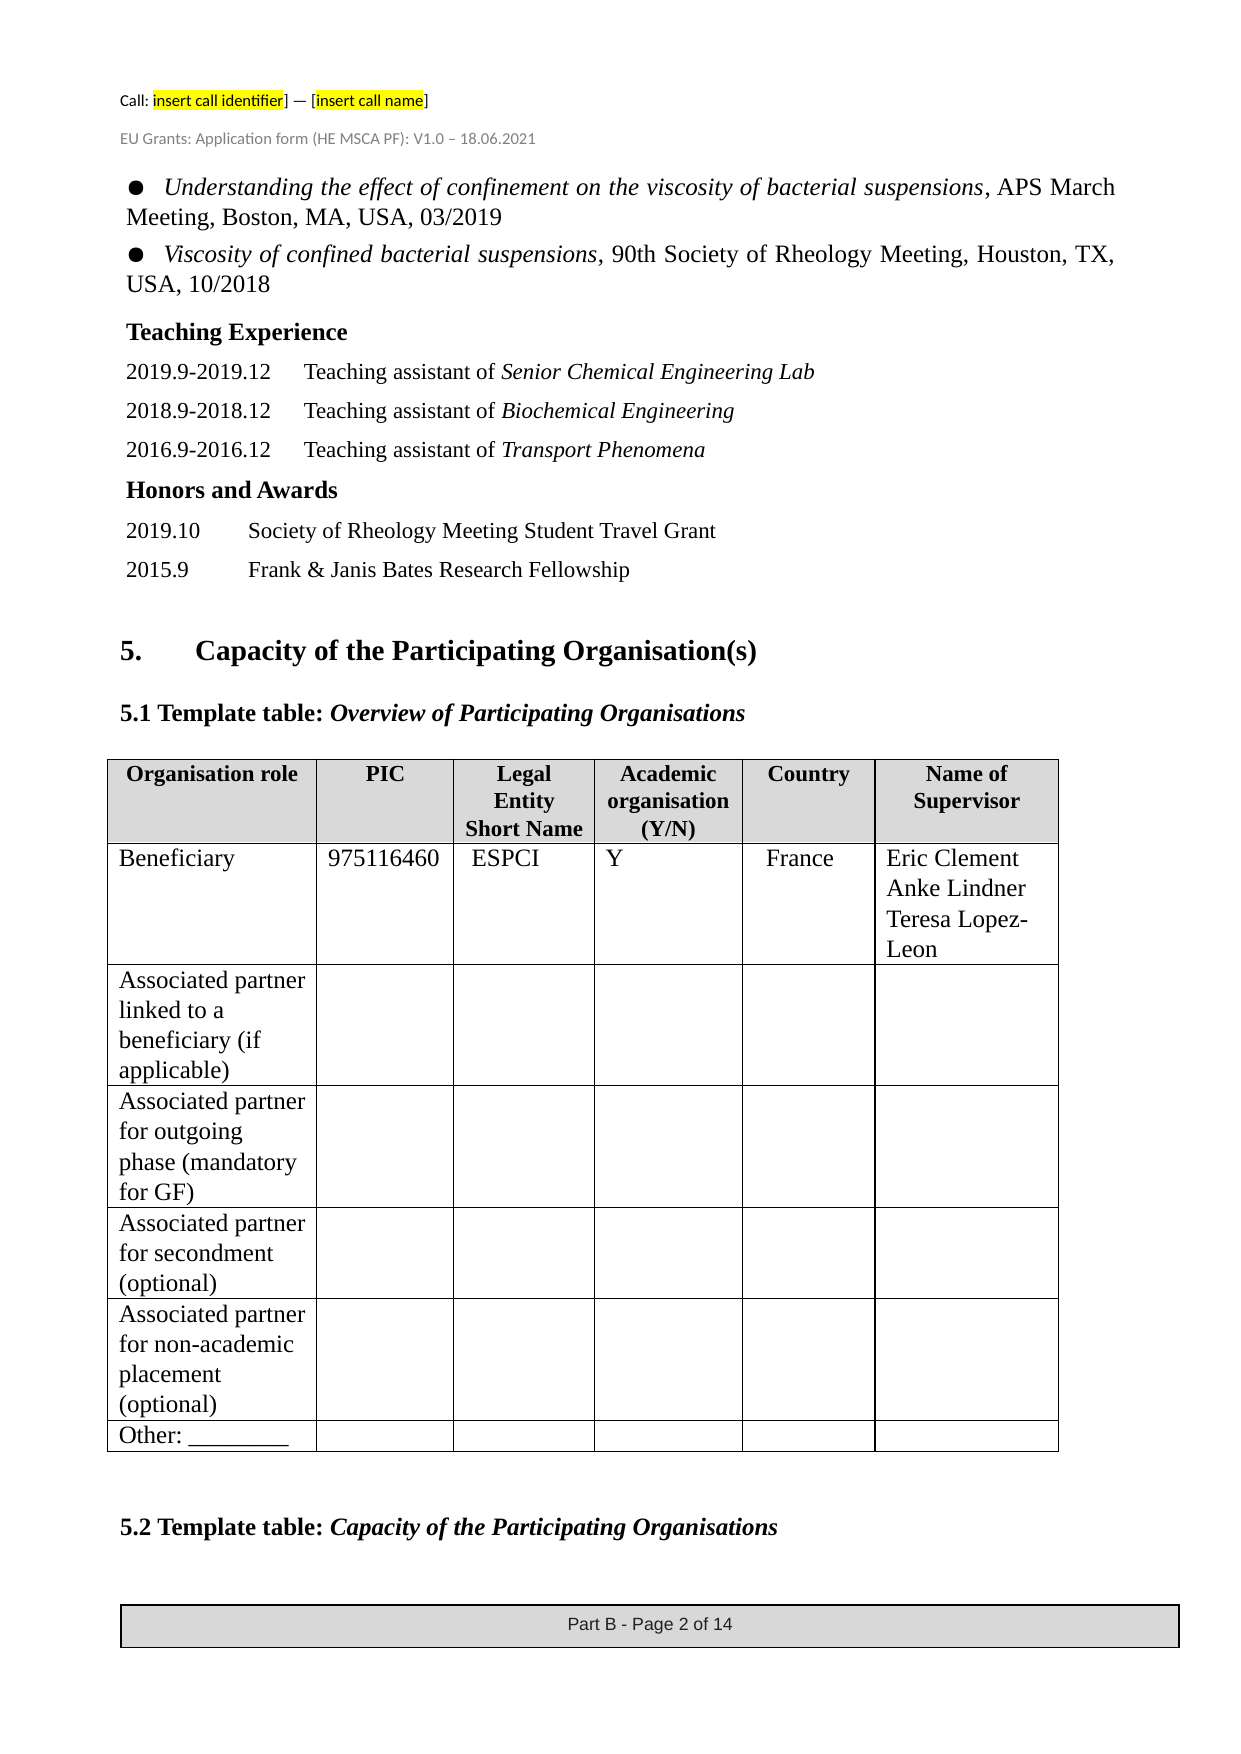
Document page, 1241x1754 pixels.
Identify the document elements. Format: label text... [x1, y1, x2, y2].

table_cell Honors and Awards [120, 470, 1121, 511]
table_cell [595, 965, 742, 1085]
table_cell Associated partner linked to a beneficiary (if applicable) [108, 965, 316, 1085]
table_cell 2019.10 [120, 511, 242, 550]
table_cell Teaching assistant of Senior Chemical Engineering Lab [298, 353, 1121, 392]
table_cell France [743, 844, 874, 964]
table_header Organisation role [108, 760, 316, 842]
table_cell 2016.9-2016.12 [120, 431, 298, 470]
table_cell [876, 1208, 1058, 1298]
table_cell [317, 1421, 453, 1451]
table_cell [876, 1421, 1058, 1451]
table_cell [876, 1086, 1058, 1207]
table_cell [876, 965, 1058, 1085]
table_cell [317, 1208, 453, 1298]
table_cell Other: ________ [108, 1421, 316, 1451]
table_cell Y [595, 844, 742, 964]
table_cell Associated partner for outgoing phase (mandatory for GF) [108, 1086, 316, 1207]
table_cell [595, 1086, 742, 1207]
table_header Academic organisation (Y/N) [595, 760, 742, 842]
table_cell Eric Clement Anke Lindner Teresa Lopez-Leon [876, 844, 1058, 964]
table_cell Teaching assistant of Biochemical Engineering [298, 392, 1121, 431]
table_cell [743, 1421, 874, 1451]
table_cell [454, 1086, 594, 1207]
table_cell [876, 1299, 1058, 1419]
table_cell Associated partner for secondment (optional) [108, 1208, 316, 1298]
subtitle 5. Capacity of the Participating Organisation(s) [120, 633, 1121, 667]
table_cell Frank & Janis Bates Research Fellowship [242, 550, 1121, 589]
table_cell [317, 1299, 453, 1419]
table_cell [454, 1208, 594, 1298]
table_cell 2018.9-2018.12 [120, 392, 298, 431]
table_cell [595, 1208, 742, 1298]
table_cell [595, 1421, 742, 1451]
table_cell [454, 1421, 594, 1451]
text 5.2 Template table: Capacity of the Participating Organisations [120, 1512, 1121, 1541]
table_cell Teaching assistant of Transport Phenomena [298, 431, 1121, 470]
table_cell [743, 1299, 874, 1419]
table_header PIC [317, 760, 453, 842]
table_cell Giant Number Fluctuations In 3-D Bacterial Active Turbulence, APS DFD Meeting Virtual, 11/2020 Imaging the swarming transition using light-controlled bacteria, APS March Meeting, DSOFT Active Matter Virtual Session, 03/2020 Rheology of bacterial suspensions under confinement, 91st Society of Rheology Meeting, Raleigh, NC, USA, 10/2019 Understanding the effect of confinement on the viscosity of bacterial suspensions, APS March Meeting, Boston, MA, USA, 03/2019 Viscosity of confined bacterial suspensions, 90th Society of Rheology Meeting, Houston, TX, USA, 10/2018 [120, 166, 1121, 311]
table_cell Beneficiary [108, 844, 316, 964]
table_cell Associated partner for non-academic placement (optional) [108, 1299, 316, 1419]
table_cell 2015.9 [120, 550, 242, 589]
table_cell [595, 1299, 742, 1419]
text 5.1 Template table: Overview of Participating Organisations [120, 698, 1121, 727]
table_cell [317, 965, 453, 1085]
table_cell 975116460 [317, 844, 453, 964]
table_header Legal Entity Short Name [454, 760, 594, 842]
table_cell Society of Rheology Meeting Student Travel Grant [242, 511, 1121, 550]
table_cell [317, 1086, 453, 1207]
table_header Name of Supervisor [876, 760, 1058, 842]
table_cell 2019.9-2019.12 [120, 353, 298, 392]
table_cell [454, 965, 594, 1085]
table_cell [743, 965, 874, 1085]
table_cell [743, 1208, 874, 1298]
table_cell [743, 1086, 874, 1207]
table_header Country [743, 760, 874, 842]
table_cell Teaching Experience [120, 311, 1121, 353]
table_cell ESPCI [454, 844, 594, 964]
table_cell [454, 1299, 594, 1419]
